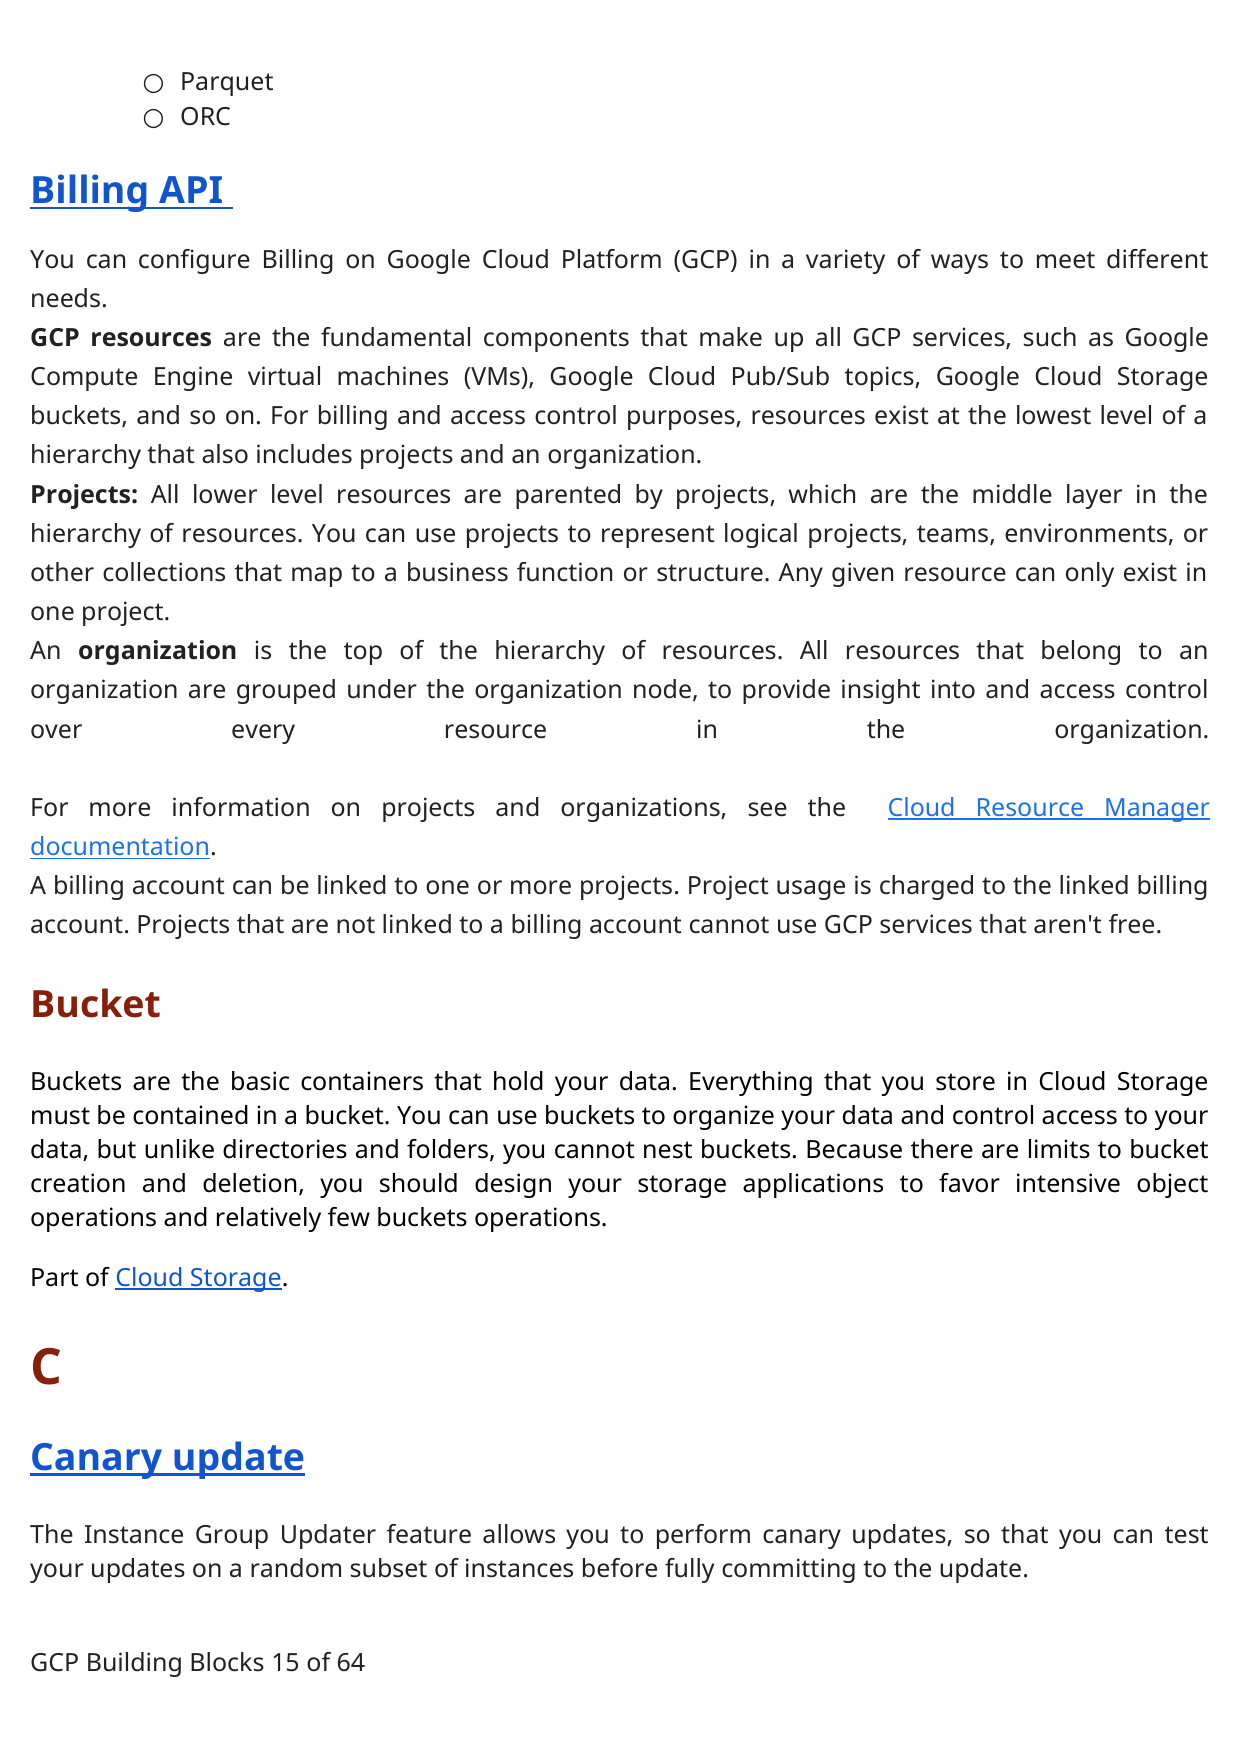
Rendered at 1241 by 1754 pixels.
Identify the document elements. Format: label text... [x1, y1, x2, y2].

text Buckets are the basic containers that hold your data. Everything that you store in Cloud Storage must be contained in a bucket. You can use buckets to organize your data and control access to your data, but unlike directories and folders, you cannot nest buckets. Because there are limits to bucket creation and deletion, you should design your storage applications to favor intensive object operations and relatively few buckets operations. [30, 1064, 1210, 1234]
subtitle Billing API [30, 163, 1210, 214]
text You can configure Billing on Google Cloud Platform (GCP) in a variety of ways to meet different needs. [30, 241, 1210, 314]
text GCP resources are the fundamental components that make up all GCP services, such as Google Compute Engine virtual machines (VMs), Google Cloud Pub/Sub topics, Google Cloud Storage buckets, and so on. For billing and access control purposes, resources exist at the lowest level of a hierarchy that also includes projects and an organization. [30, 320, 1210, 471]
subtitle C [30, 1331, 1210, 1399]
text A billing account can be linked to one or more projects. Project usage is charged to the linked billing account. Projects that are not linked to a billing account cannot use GCP services that aren't free. [30, 868, 1210, 941]
subtitle Canary update [30, 1430, 1210, 1481]
list Parquet [142, 64, 1210, 98]
text The Instance Group Updater feature allows you to perform canary updates, so that you can test your updates on a random subset of instances before fully committing to the update. [30, 1516, 1210, 1584]
text Part of Cloud Storage. [30, 1259, 1210, 1293]
text Projects: All lower level resources are parented by projects, which are the middle layer in the hierarchy of resources. You can use projects to represent logical projects, teams, environments, or other collections that map to a business function or structure. Any given resource can only exist in one project. [30, 476, 1210, 628]
subtitle Bucket [30, 978, 1210, 1029]
list ORC [142, 98, 1210, 132]
text An organization is the top of the hierarchy of resources. All resources that belong to an organization are grouped under the organization node, to provide insight into and access control over every resource in the organization. For more information on projects and organizations, see the Cloud Resource Manager documentation. [30, 633, 1210, 863]
